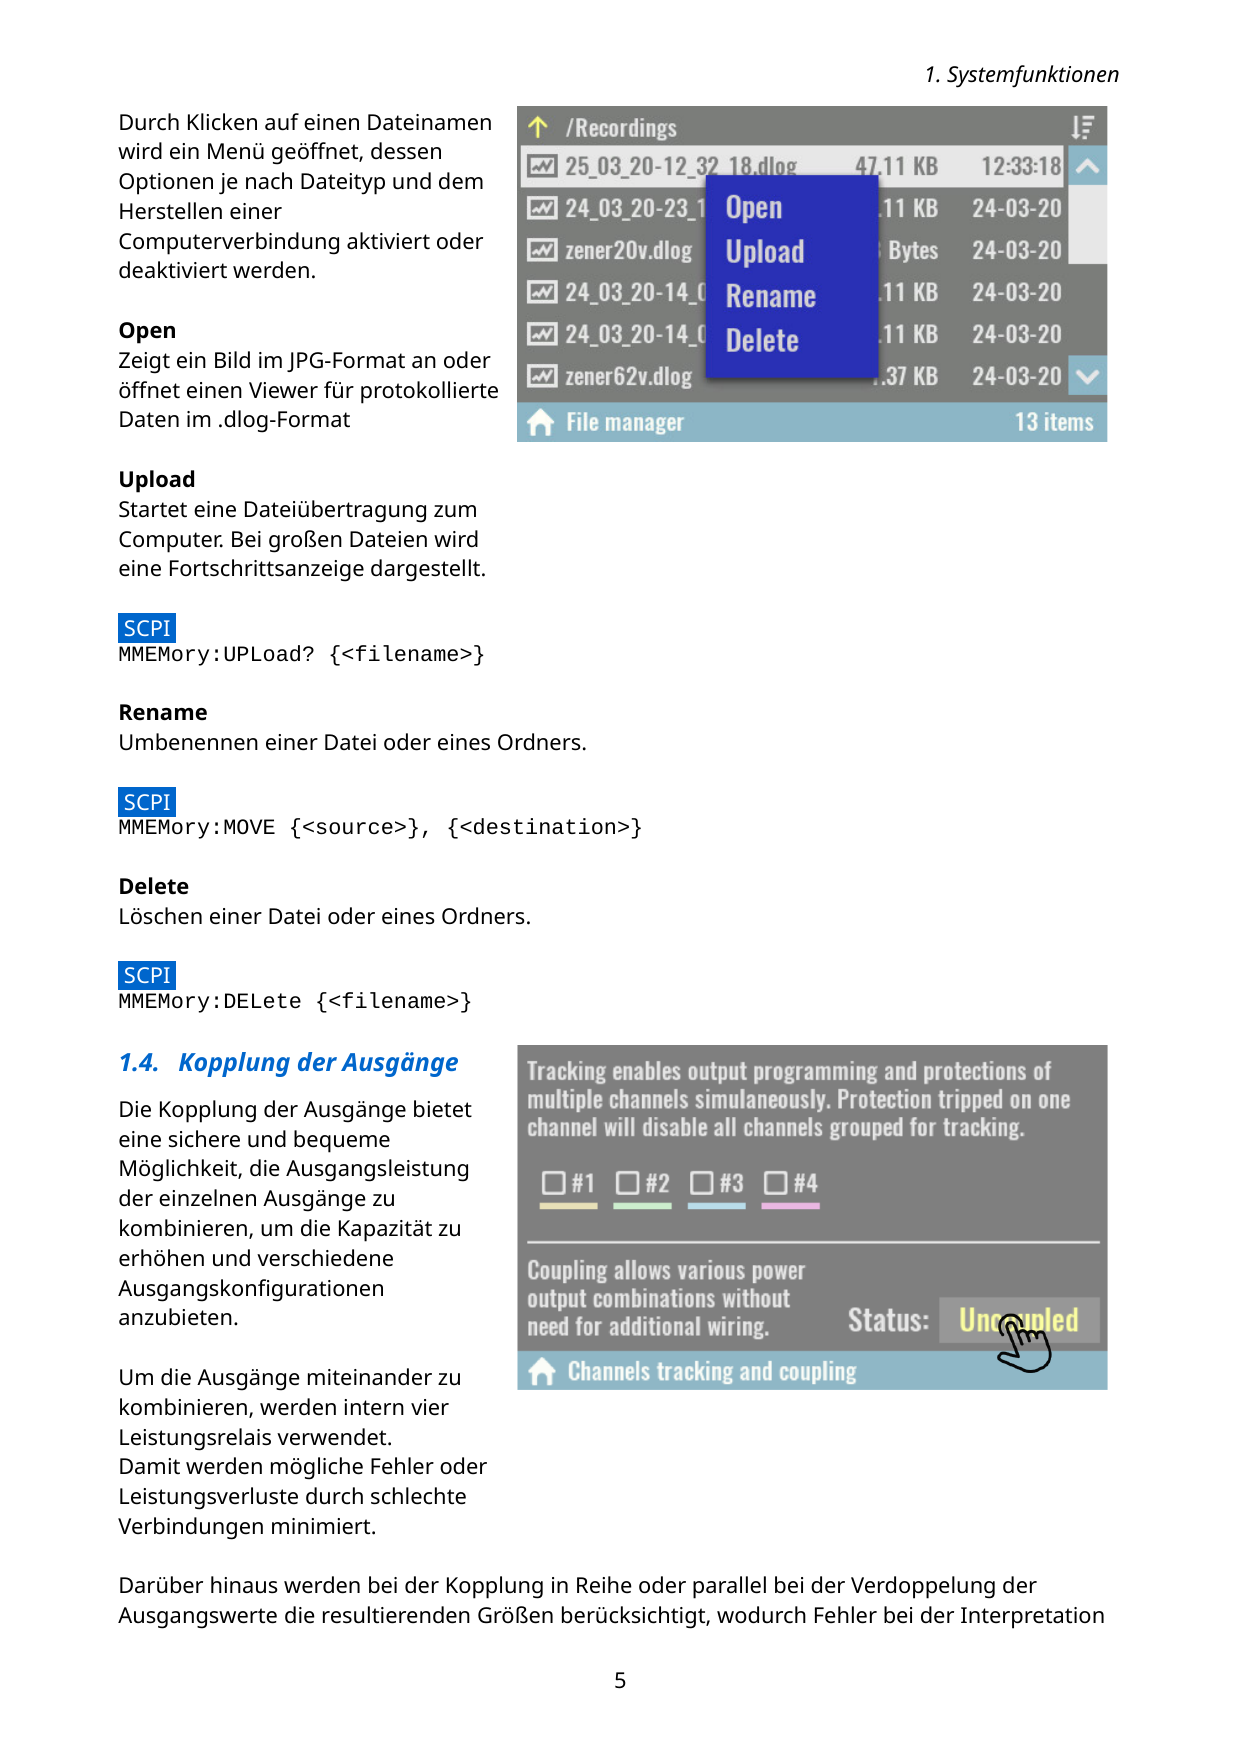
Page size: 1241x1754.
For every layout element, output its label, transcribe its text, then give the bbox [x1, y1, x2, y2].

table_cell Darüber hinaus werden bei der Kopplung in Reihe oder parallel bei der Verdoppelung der Ausgangswerte die resultierenden Größen berücksichtigt, wodurch Fehler bei der Interpretation [118, 1570, 1123, 1630]
table_header Kopplung der Ausgänge Die Kopplung der Ausgänge bietet eine sichere und bequeme Möglichkeit, die Ausgangsleistung der einzelnen Ausgänge zu kombinieren, um die Kapazität zu erhöhen und verschiedene Ausgangskonfigurationen anzubieten. Um die Ausgänge miteinander zu kombinieren, werden intern vier Leistungsrelais verwendet. Damit werden mögliche Fehler oder Leistungsverluste durch schlechte Verbindungen minimiert. [118, 1045, 502, 1570]
table_header Durch Klicken auf einen Dateinamen wird ein Menü geöffnet, dessen Optionen je nach Dateityp und dem Herstellen einer Computerverbindung aktiviert oder deaktiviert werden. Open Zeigt ein Bild im JPG-Format an oder öffnet einen Viewer für protokollierte Daten im .dlog-Format Upload Startet eine Dateiübertragung zum Computer. Bei großen Dateien wird eine Fortschrittsanzeige dargestellt. [118, 107, 502, 613]
table_cell SCPI MMEMory:UPLoad? {<filename>} Rename Umbenennen einer Datei oder eines Ordners. SCPI MMEMory:MOVE {<source>}, {<destination>} Delete Löschen einer Datei oder eines Ordners. SCPI MMEMory:DELete {<filename>} [118, 613, 1123, 1015]
table_header [502, 107, 1123, 613]
picture [517, 1045, 1108, 1390]
picture [517, 106, 1108, 442]
table_header [502, 1045, 1123, 1570]
